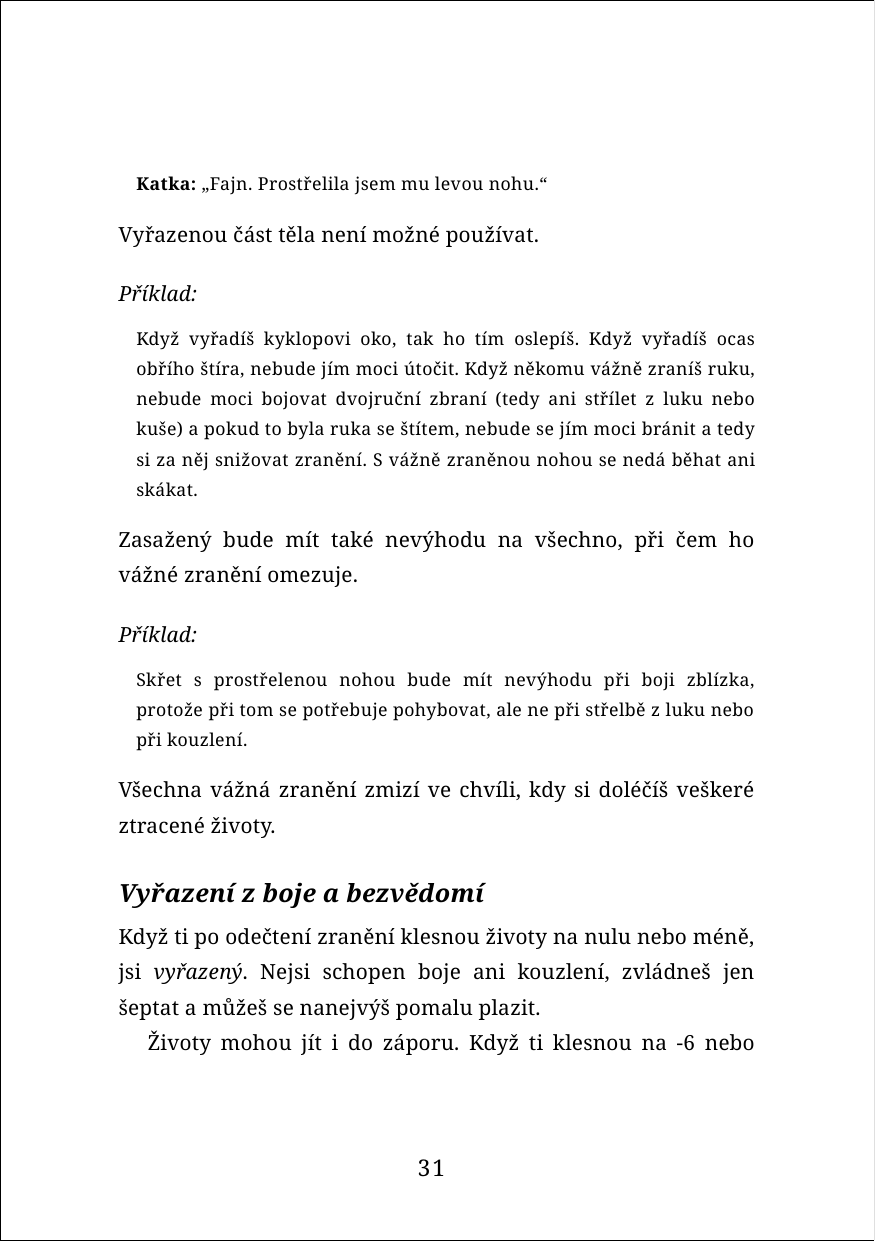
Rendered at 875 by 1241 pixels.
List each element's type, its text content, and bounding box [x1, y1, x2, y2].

text Skřet s prostřelenou nohou bude mít nevýhodu při boji zblízka, protože při tom se potřebuje pohybovat, ale ne při střelbě z luku nebo při kouzlení. [136, 667, 756, 752]
text Když ti po odečtení zranění klesnou životy na nulu nebo méně, jsi vyřazený. Nejsi schopen boje ani kouzlení, zvládneš jen šeptat a můžeš se nanejvýš pomalu plazit. Životy mohou jít i do záporu. Když ti klesnou na -6 nebo [118, 922, 756, 1057]
text Katka: „Fajn. Prostřelila jsem mu levou nohu.“ [136, 172, 756, 196]
text Příklad: [118, 620, 756, 648]
text Příklad: [118, 279, 756, 307]
text Když vyřadíš kyklopovi oko, tak ho tím oslepíš. Když vyřadíš ocas obřího štíra, nebude jím moci útočit. Když někomu vážně zraníš ruku, nebude moci bojovat dvojruční zbraní (tedy ani střílet z luku nebo kuše) a pokud to byla ruka se štítem, nebude se jím moci bránit a tedy si za něj snižovat zranění. S vážně zraněnou nohou se nedá běhat ani skákat. [136, 326, 756, 501]
text Vyřazenou část těla není možné používat. [118, 220, 756, 248]
text Všechna vážná zranění zmizí ve chvíli, kdy si doléčíš veškeré ztracené životy. [118, 775, 756, 839]
subtitle Vyřazení z boje a bezvědomí [118, 876, 756, 910]
text Zasažený bude mít také nevýhodu na všechno, při čem ho vážné zranění omezuje. [118, 525, 756, 589]
